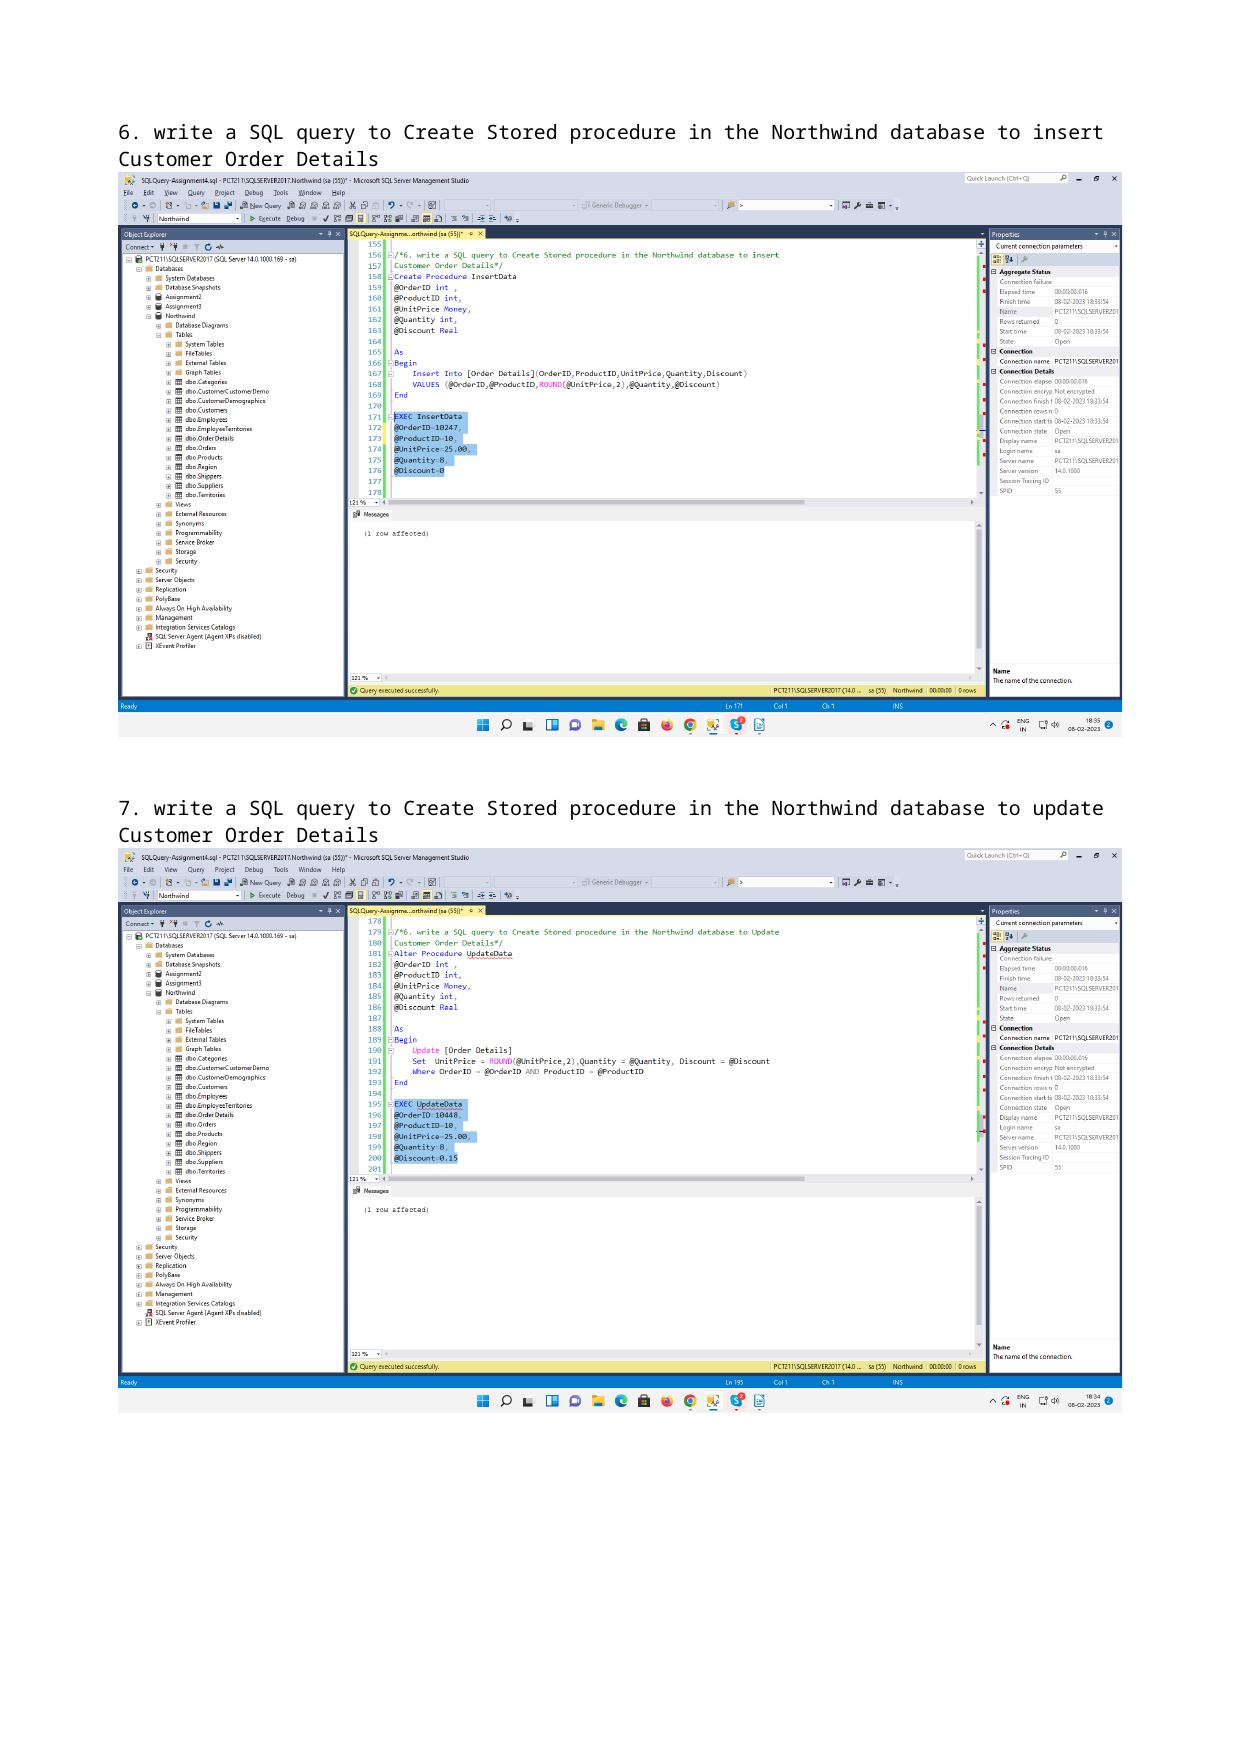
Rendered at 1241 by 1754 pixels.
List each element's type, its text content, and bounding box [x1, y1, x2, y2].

picture [118, 172, 1123, 737]
text 7. write a SQL query to Create Stored procedure in the Northwind database to update [118, 794, 1122, 821]
text Customer Order Details [118, 145, 1122, 172]
text Customer Order Details [118, 821, 1122, 848]
picture [118, 848, 1123, 1413]
text 6. write a SQL query to Create Stored procedure in the Northwind database to insert [118, 118, 1122, 145]
